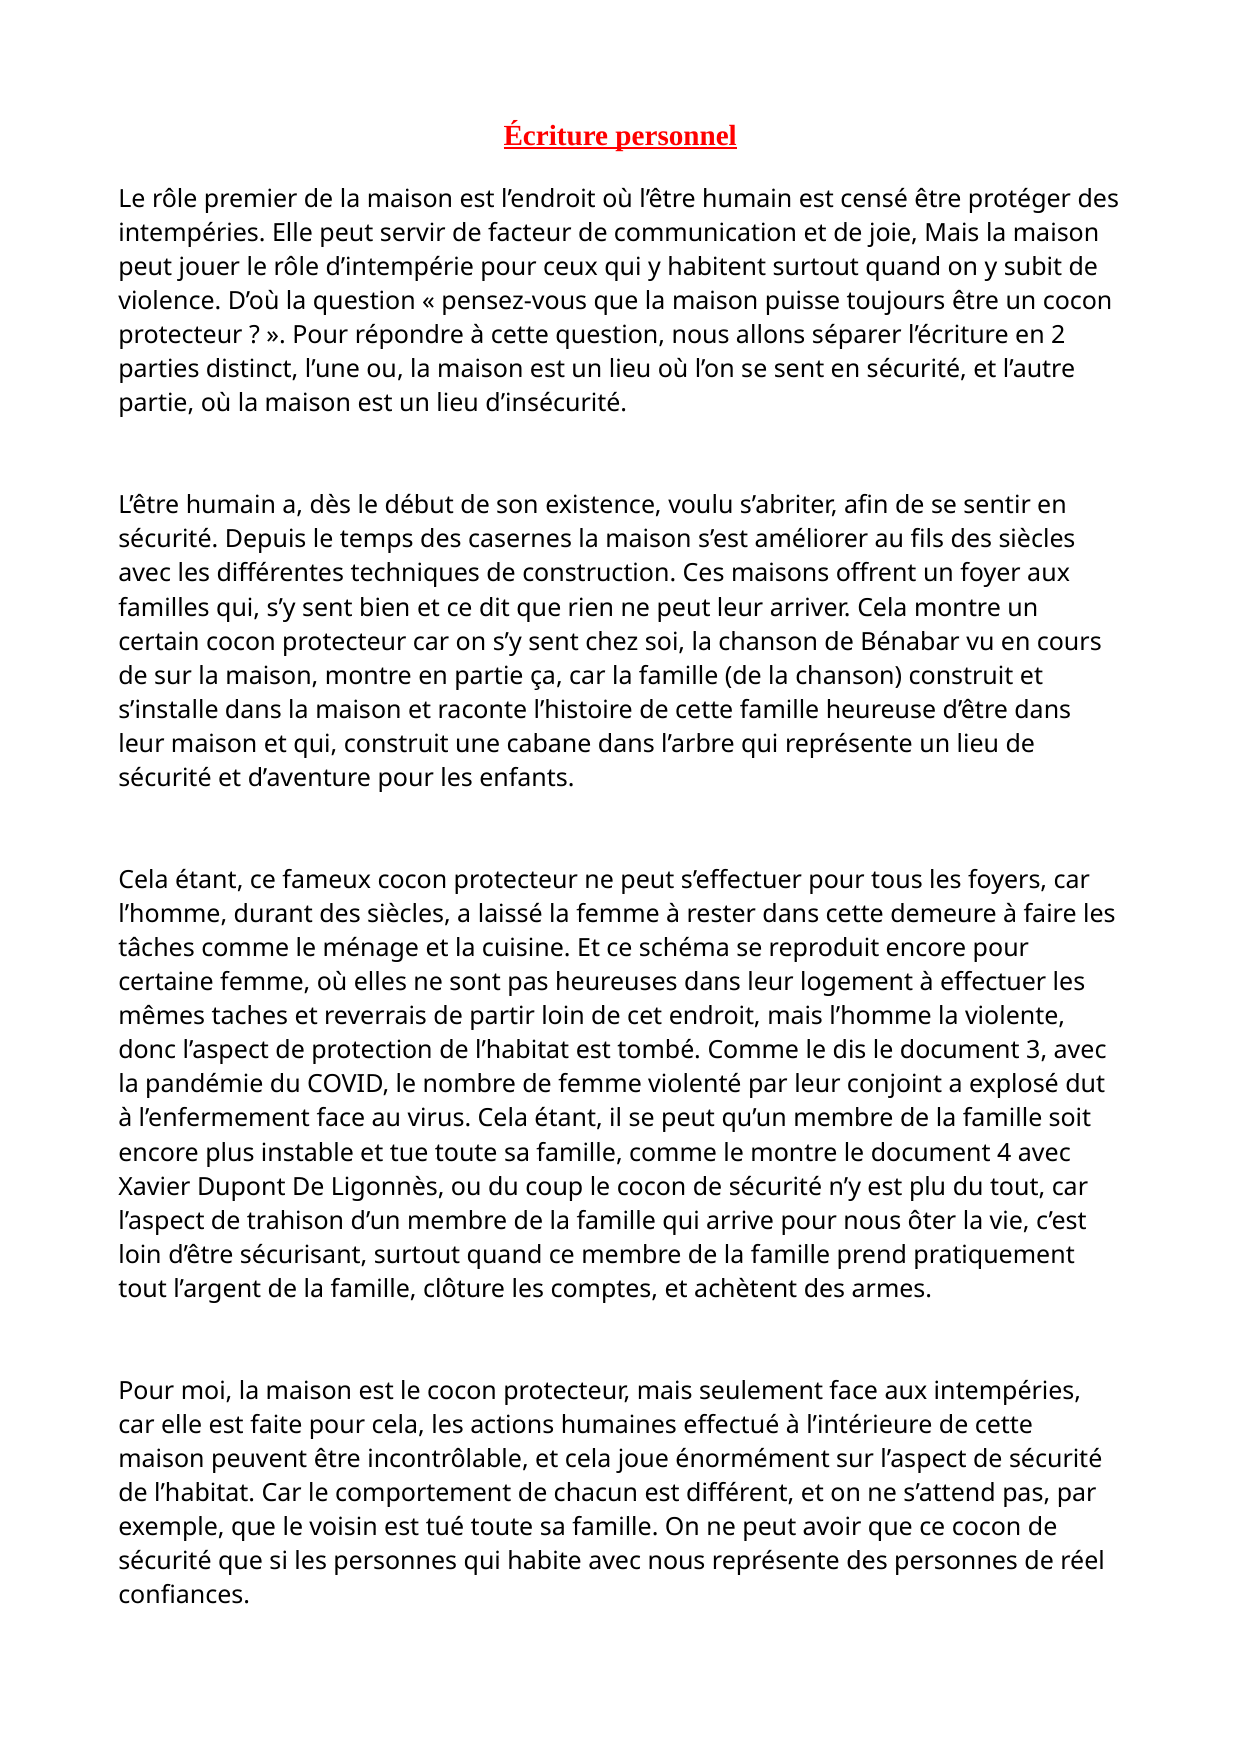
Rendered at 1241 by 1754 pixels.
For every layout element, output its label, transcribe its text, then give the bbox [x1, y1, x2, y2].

text Cela étant, ce fameux cocon protecteur ne peut s’effectuer pour tous les foyers, car l’homme, durant des siècles, a laissé la femme à rester dans cette demeure à faire les tâches comme le ménage et la cuisine. Et ce schéma se reproduit encore pour certaine femme, où elles ne sont pas heureuses dans leur logement à effectuer les mêmes taches et reverrais de partir loin de cet endroit, mais l’homme la violente, donc l’aspect de protection de l’habitat est tombé. Comme le dis le document 3, avec la pandémie du COVID, le nombre de femme violenté par leur conjoint a explosé dut à l’enfermement face au virus. Cela étant, il se peut qu’un membre de la famille soit encore plus instable et tue toute sa famille, comme le montre le document 4 avec Xavier Dupont De Ligonnès, ou du coup le cocon de sécurité n’y est plu du tout, car l’aspect de trahison d’un membre de la famille qui arrive pour nous ôter la vie, c’est loin d’être sécurisant, surtout quand ce membre de la famille prend pratiquement tout l’argent de la famille, clôture les comptes, et achètent des armes. [118, 862, 1122, 1304]
text Pour moi, la maison est le cocon protecteur, mais seulement face aux intempéries, car elle est faite pour cela, les actions humaines effectué à l’intérieure de cette maison peuvent être incontrôlable, et cela joue énormément sur l’aspect de sécurité de l’habitat. Car le comportement de chacun est différent, et on ne s’attend pas, par exemple, que le voisin est tué toute sa famille. On ne peut avoir que ce cocon de sécurité que si les personnes qui habite avec nous représente des personnes de réel confiances. [118, 1373, 1122, 1611]
text Le rôle premier de la maison est l’endroit où l’être humain est censé être protéger des intempéries. Elle peut servir de facteur de communication et de joie, Mais la maison peut jouer le rôle d’intempérie pour ceux qui y habitent surtout quand on y subit de violence. D’où la question « pensez-vous que la maison puisse toujours être un cocon protecteur ? ». Pour répondre à cette question, nous allons séparer l’écriture en 2 parties distinct, l’une ou, la maison est un lieu où l’on se sent en sécurité, et l’autre partie, où la maison est un lieu d’insécurité. [118, 180, 1122, 419]
text Écriture personnel [118, 118, 1122, 152]
text L’être humain a, dès le début de son existence, voulu s’abriter, afin de se sentir en sécurité. Depuis le temps des casernes la maison s’est améliorer au fils des siècles avec les différentes techniques de construction. Ces maisons offrent un foyer aux familles qui, s’y sent bien et ce dit que rien ne peut leur arriver. Cela montre un certain cocon protecteur car on s’y sent chez soi, la chanson de Bénabar vu en cours de sur la maison, montre en partie ça, car la famille (de la chanson) construit et s’installe dans la maison et raconte l’histoire de cette famille heureuse d’être dans leur maison et qui, construit une cabane dans l’arbre qui représente un lieu de sécurité et d’aventure pour les enfants. [118, 487, 1122, 793]
